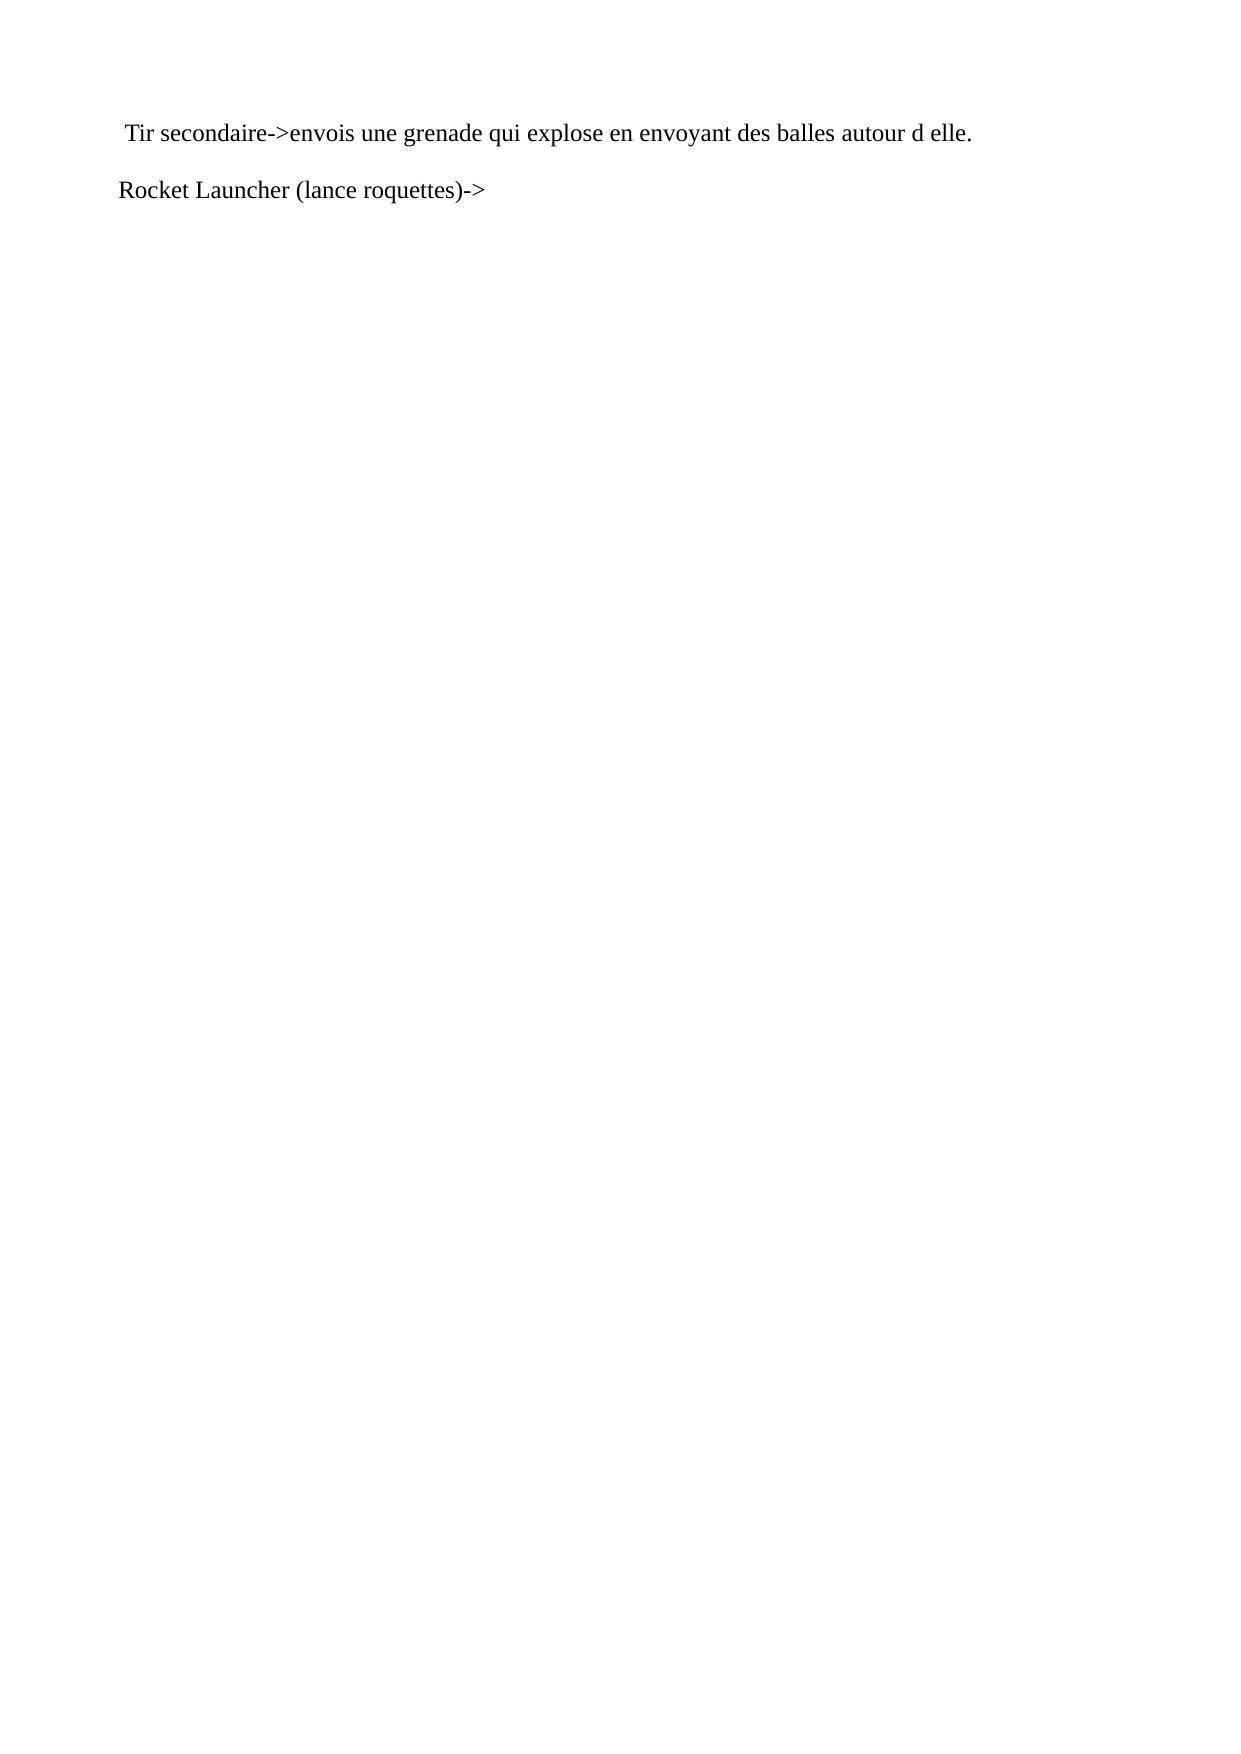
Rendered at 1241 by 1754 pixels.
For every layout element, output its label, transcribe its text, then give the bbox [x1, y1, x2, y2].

text Tir secondaire->envois une grenade qui explose en envoyant des balles autour d elle. [118, 118, 1122, 147]
text Rocket Launcher (lance roquettes)-> [118, 176, 1122, 204]
